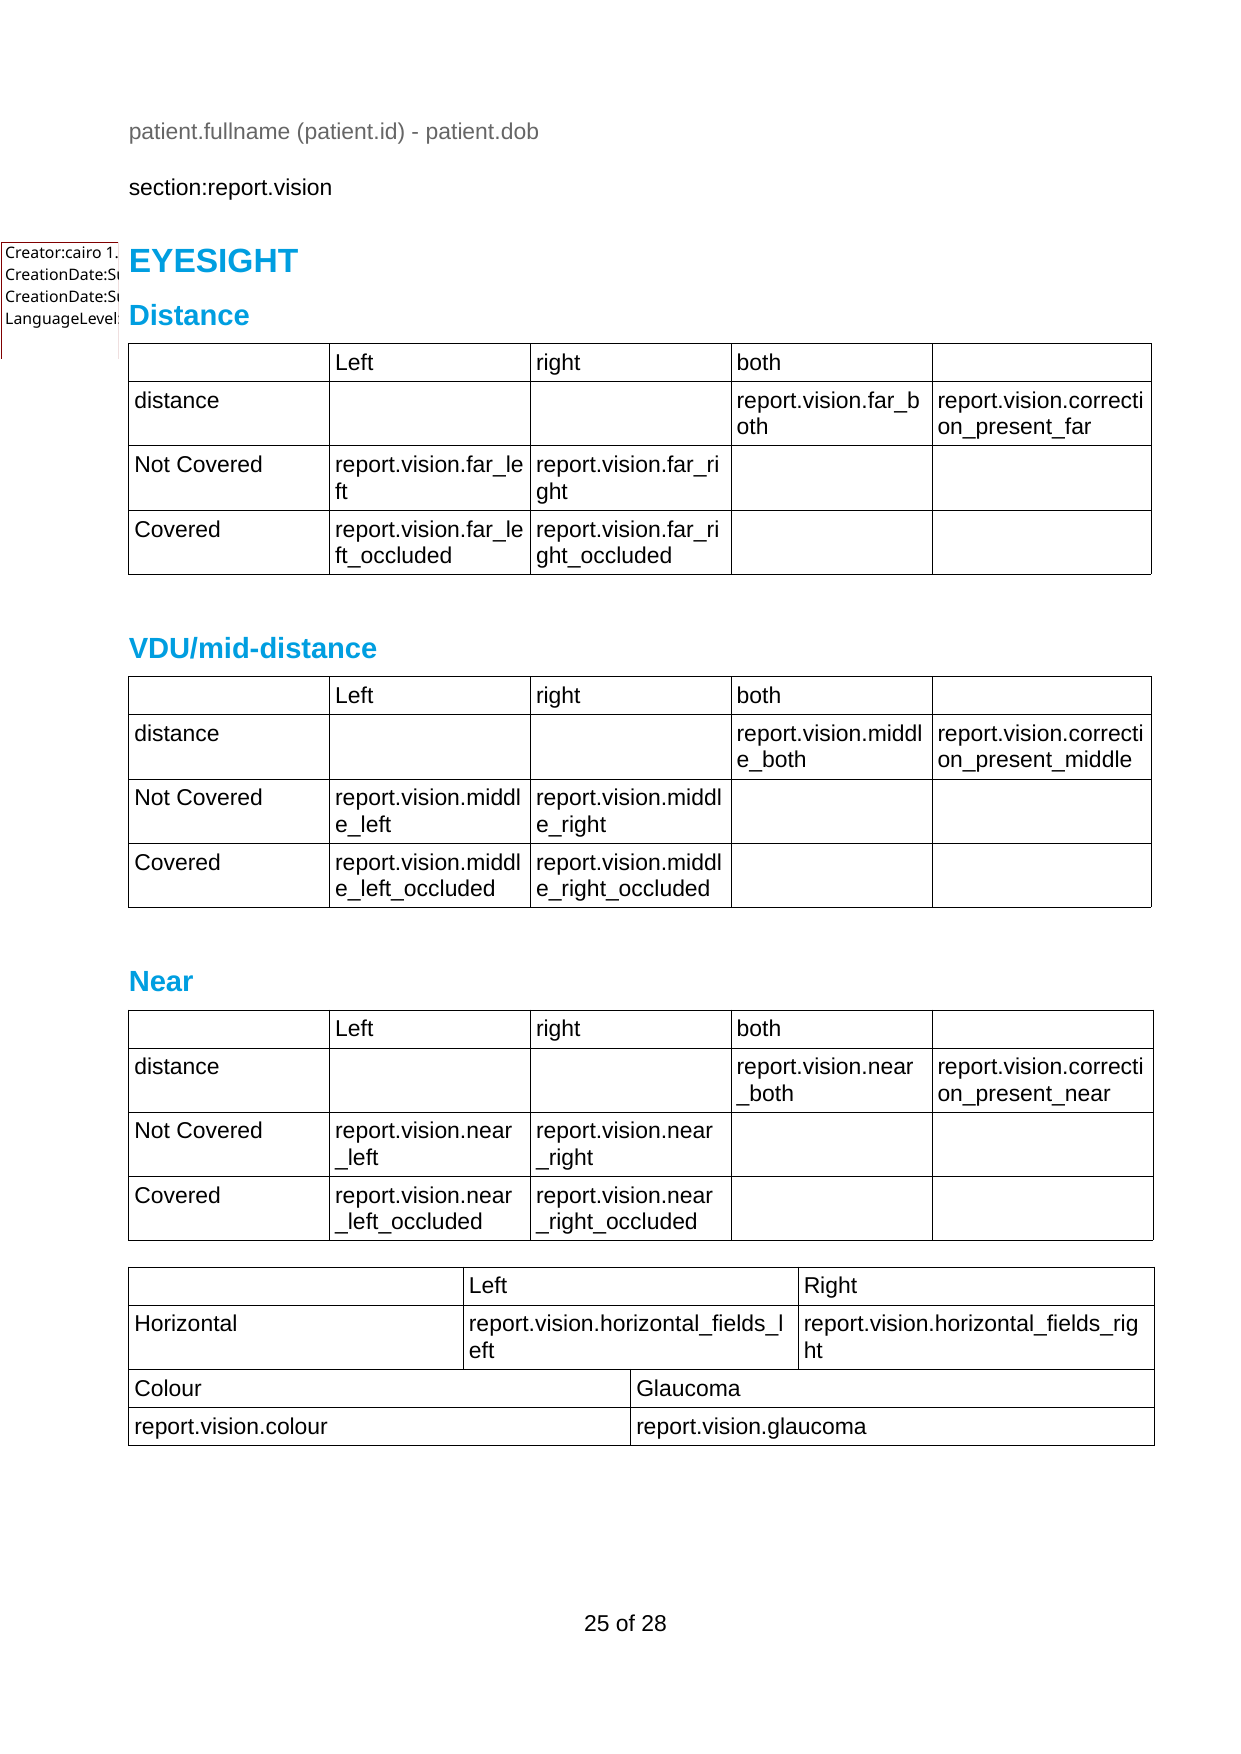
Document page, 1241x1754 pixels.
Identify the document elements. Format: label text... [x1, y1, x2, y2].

table_cell [732, 1113, 932, 1176]
subtitle Distance [128, 298, 1122, 331]
table_cell report.vision.far_both [732, 382, 932, 445]
table_cell Covered [129, 844, 329, 907]
table_header Left [464, 1268, 798, 1304]
table_cell report.vision.horizontal_fields_right [799, 1306, 1154, 1369]
table_cell report.vision.middle_left [330, 780, 530, 843]
table_header Glaucoma [631, 1370, 1154, 1407]
table_header [933, 344, 1151, 381]
table_header Left [330, 344, 530, 381]
table_header [129, 1011, 329, 1047]
table_cell report.vision.middle_right [531, 780, 731, 843]
table_cell report.vision.middle_both [732, 715, 932, 778]
table_header [129, 677, 329, 714]
text section:report.vision [128, 174, 1122, 200]
table_cell report.vision.horizontal_fields_left [464, 1306, 798, 1369]
table_cell [732, 844, 932, 907]
table_cell [330, 1049, 530, 1112]
table_cell [330, 382, 530, 445]
table_header both [732, 1011, 932, 1047]
table_cell report.vision.far_right [531, 446, 731, 510]
table_header Colour [129, 1370, 630, 1407]
table_cell Covered [129, 1177, 329, 1240]
table_cell distance [129, 1049, 329, 1112]
table_header [933, 677, 1151, 714]
table_cell Not Covered [129, 446, 329, 510]
table_header right [531, 1011, 731, 1047]
table_cell Not Covered [129, 1113, 329, 1176]
table_header both [732, 677, 932, 714]
table_header Left [330, 677, 530, 714]
table_cell [732, 1177, 932, 1240]
table_cell [933, 1177, 1153, 1240]
table_cell [933, 1113, 1153, 1176]
table_cell report.vision.glaucoma [631, 1408, 1154, 1445]
subtitle VDU/mid-distance [128, 631, 1122, 664]
table_header right [531, 344, 731, 381]
table_cell report.vision.near_both [732, 1049, 932, 1112]
table_cell distance [129, 382, 329, 445]
table_cell [531, 715, 731, 778]
table_cell report.vision.correction_present_near [933, 1049, 1153, 1112]
table_cell report.vision.far_left_occluded [330, 511, 530, 574]
table_cell report.vision.near_left_occluded [330, 1177, 530, 1240]
table_cell report.vision.correction_present_far [933, 382, 1151, 445]
table_cell report.vision.near_right [531, 1113, 731, 1176]
table_cell report.vision.middle_right_occluded [531, 844, 731, 907]
table_header [129, 344, 329, 381]
table_cell report.vision.colour [129, 1408, 630, 1445]
table_header Right [799, 1268, 1154, 1304]
table_cell [732, 446, 932, 510]
table_cell Covered [129, 511, 329, 574]
table_cell distance [129, 715, 329, 778]
table_cell Horizontal [129, 1306, 463, 1369]
table_cell [933, 446, 1151, 510]
table_cell report.vision.near_left [330, 1113, 530, 1176]
table_header [129, 1268, 463, 1304]
table_cell [933, 511, 1151, 574]
table_cell report.vision.far_left [330, 446, 530, 510]
table_cell [732, 511, 932, 574]
table_cell Not Covered [129, 780, 329, 843]
table_header [933, 1011, 1153, 1047]
table_cell [933, 844, 1151, 907]
subtitle Near [128, 964, 1122, 998]
table_cell [531, 382, 731, 445]
table_cell [933, 780, 1151, 843]
subtitle EYESIGHT [128, 241, 1122, 279]
table_cell report.vision.correction_present_middle [933, 715, 1151, 778]
table_cell report.vision.near_right_occluded [531, 1177, 731, 1240]
table_cell report.vision.middle_left_occluded [330, 844, 530, 907]
table_header Left [330, 1011, 530, 1047]
table_cell [732, 780, 932, 843]
table_cell [330, 715, 530, 778]
table_cell report.vision.far_right_occluded [531, 511, 731, 574]
table_cell [531, 1049, 731, 1112]
table_header both [732, 344, 932, 381]
table_header right [531, 677, 731, 714]
